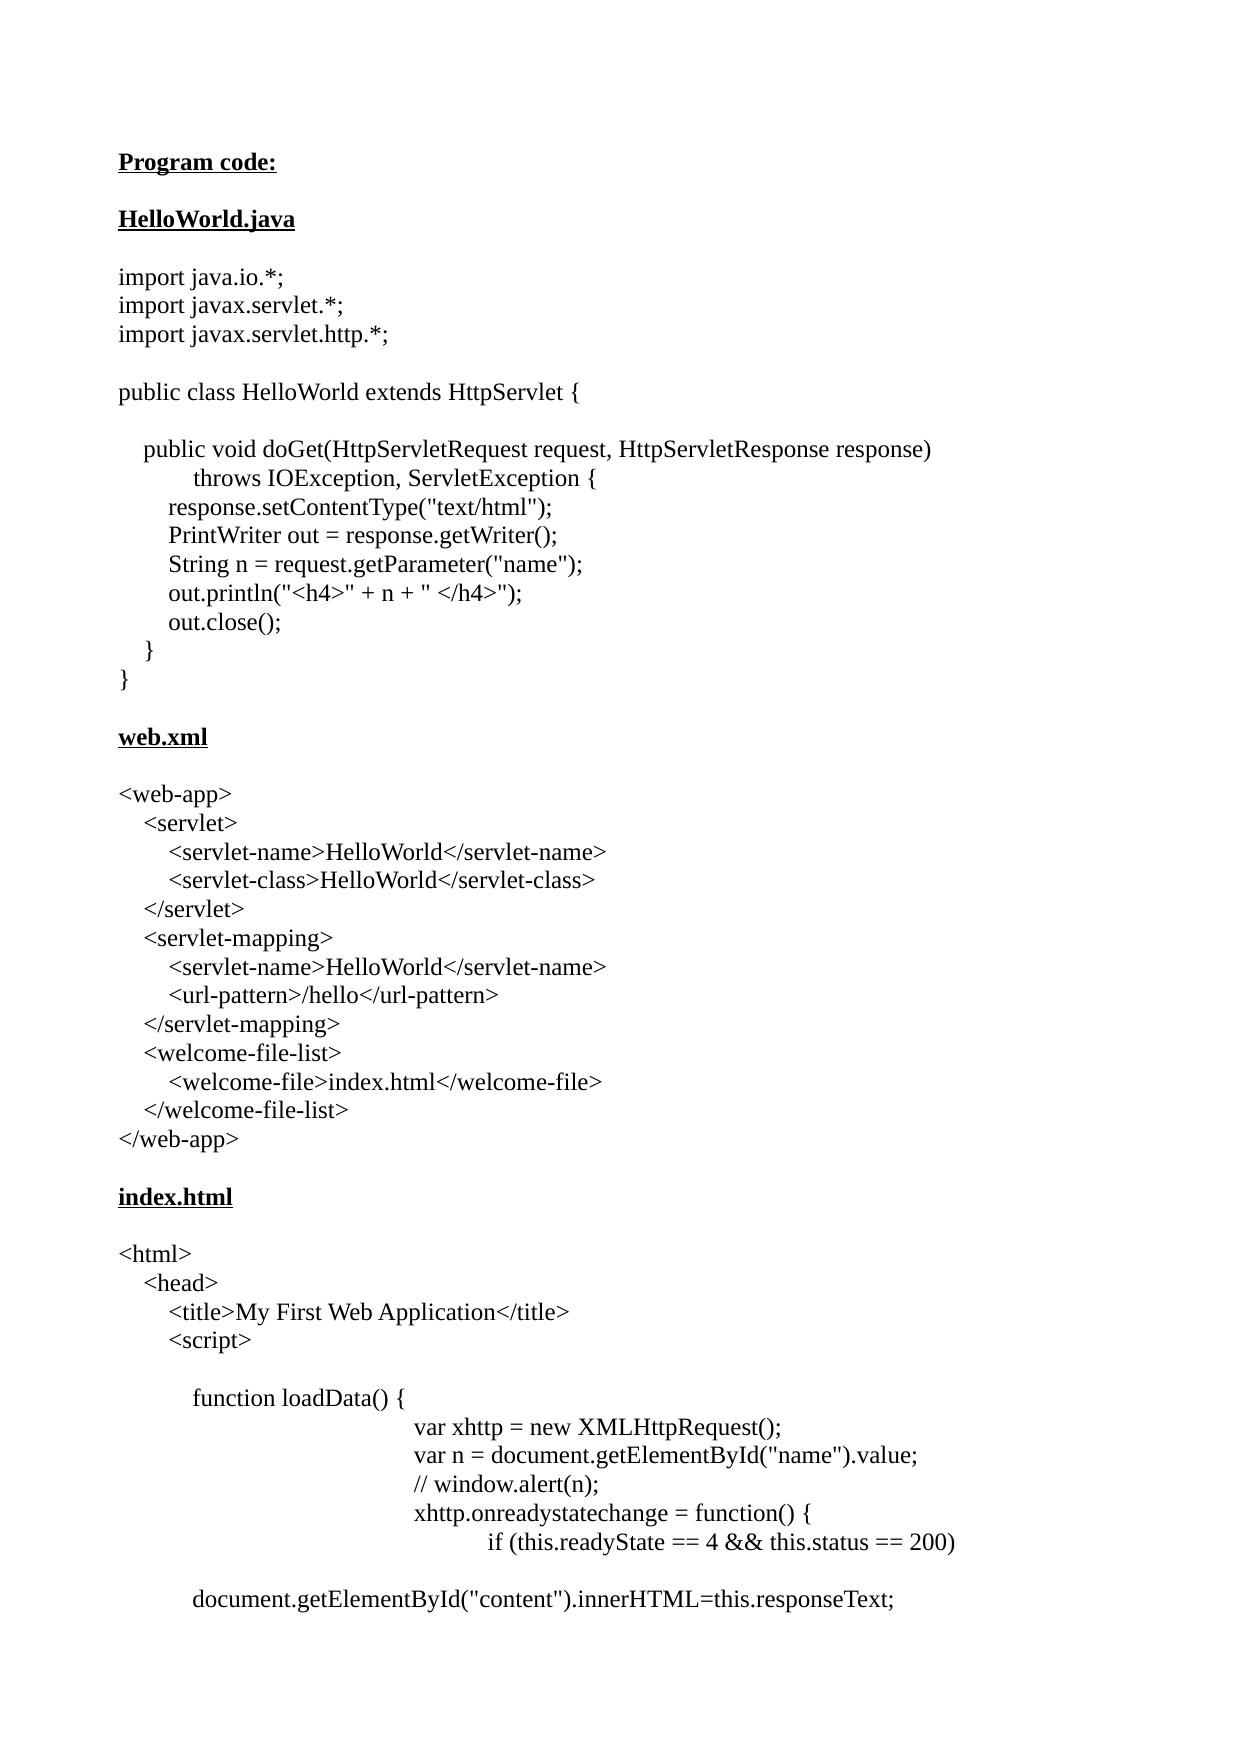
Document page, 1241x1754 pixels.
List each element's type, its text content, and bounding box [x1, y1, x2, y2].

text import java.io.*; [118, 262, 1122, 291]
text function loadData() { [118, 1383, 1122, 1412]
text <servlet-name>HelloWorld</servlet-name> [118, 837, 1122, 866]
text document.getElementById("content").innerHTML=this.responseText; [118, 1556, 1122, 1613]
text out.close(); [118, 607, 1122, 636]
text index.html [118, 1182, 1122, 1211]
text <web-app> [118, 779, 1122, 808]
text if (this.readyState == 4 && this.status == 200) [118, 1527, 1122, 1556]
text <servlet-mapping> [118, 923, 1122, 952]
text </servlet> [118, 894, 1122, 923]
text } [118, 636, 1122, 664]
text <head> [118, 1268, 1122, 1297]
text // window.alert(n); [118, 1469, 1122, 1498]
text PrintWriter out = response.getWriter(); [118, 521, 1122, 549]
text </web-app> [118, 1124, 1122, 1153]
text response.setContentType("text/html"); [118, 492, 1122, 521]
text <welcome-file-list> [118, 1038, 1122, 1067]
text <script> [118, 1326, 1122, 1354]
text String n = request.getParameter("name"); [118, 549, 1122, 578]
text var n = document.getElementById("name").value; [118, 1441, 1122, 1469]
text <servlet-class>HelloWorld</servlet-class> [118, 866, 1122, 894]
text </servlet-mapping> [118, 1009, 1122, 1038]
text Program code: [118, 147, 1122, 176]
text <url-pattern>/hello</url-pattern> [118, 981, 1122, 1009]
text </welcome-file-list> [118, 1096, 1122, 1124]
text <html> [118, 1239, 1122, 1268]
text <servlet-name>HelloWorld</servlet-name> [118, 952, 1122, 981]
text throws IOException, ServletException { [118, 463, 1122, 492]
text xhttp.onreadystatechange = function() { [118, 1498, 1122, 1527]
text var xhttp = new XMLHttpRequest(); [118, 1412, 1122, 1441]
text web.xml [118, 722, 1122, 751]
text <title>My First Web Application</title> [118, 1297, 1122, 1326]
text <welcome-file>index.html</welcome-file> [118, 1067, 1122, 1096]
text public void doGet(HttpServletRequest request, HttpServletResponse response) [118, 434, 1122, 463]
text HelloWorld.java [118, 204, 1122, 233]
text import javax.servlet.*; [118, 291, 1122, 319]
text <servlet> [118, 808, 1122, 837]
text import javax.servlet.http.*; [118, 319, 1122, 348]
text } [118, 664, 1122, 693]
text out.println("<h4>" + n + " </h4>"); [118, 578, 1122, 607]
text public class HelloWorld extends HttpServlet { [118, 377, 1122, 406]
